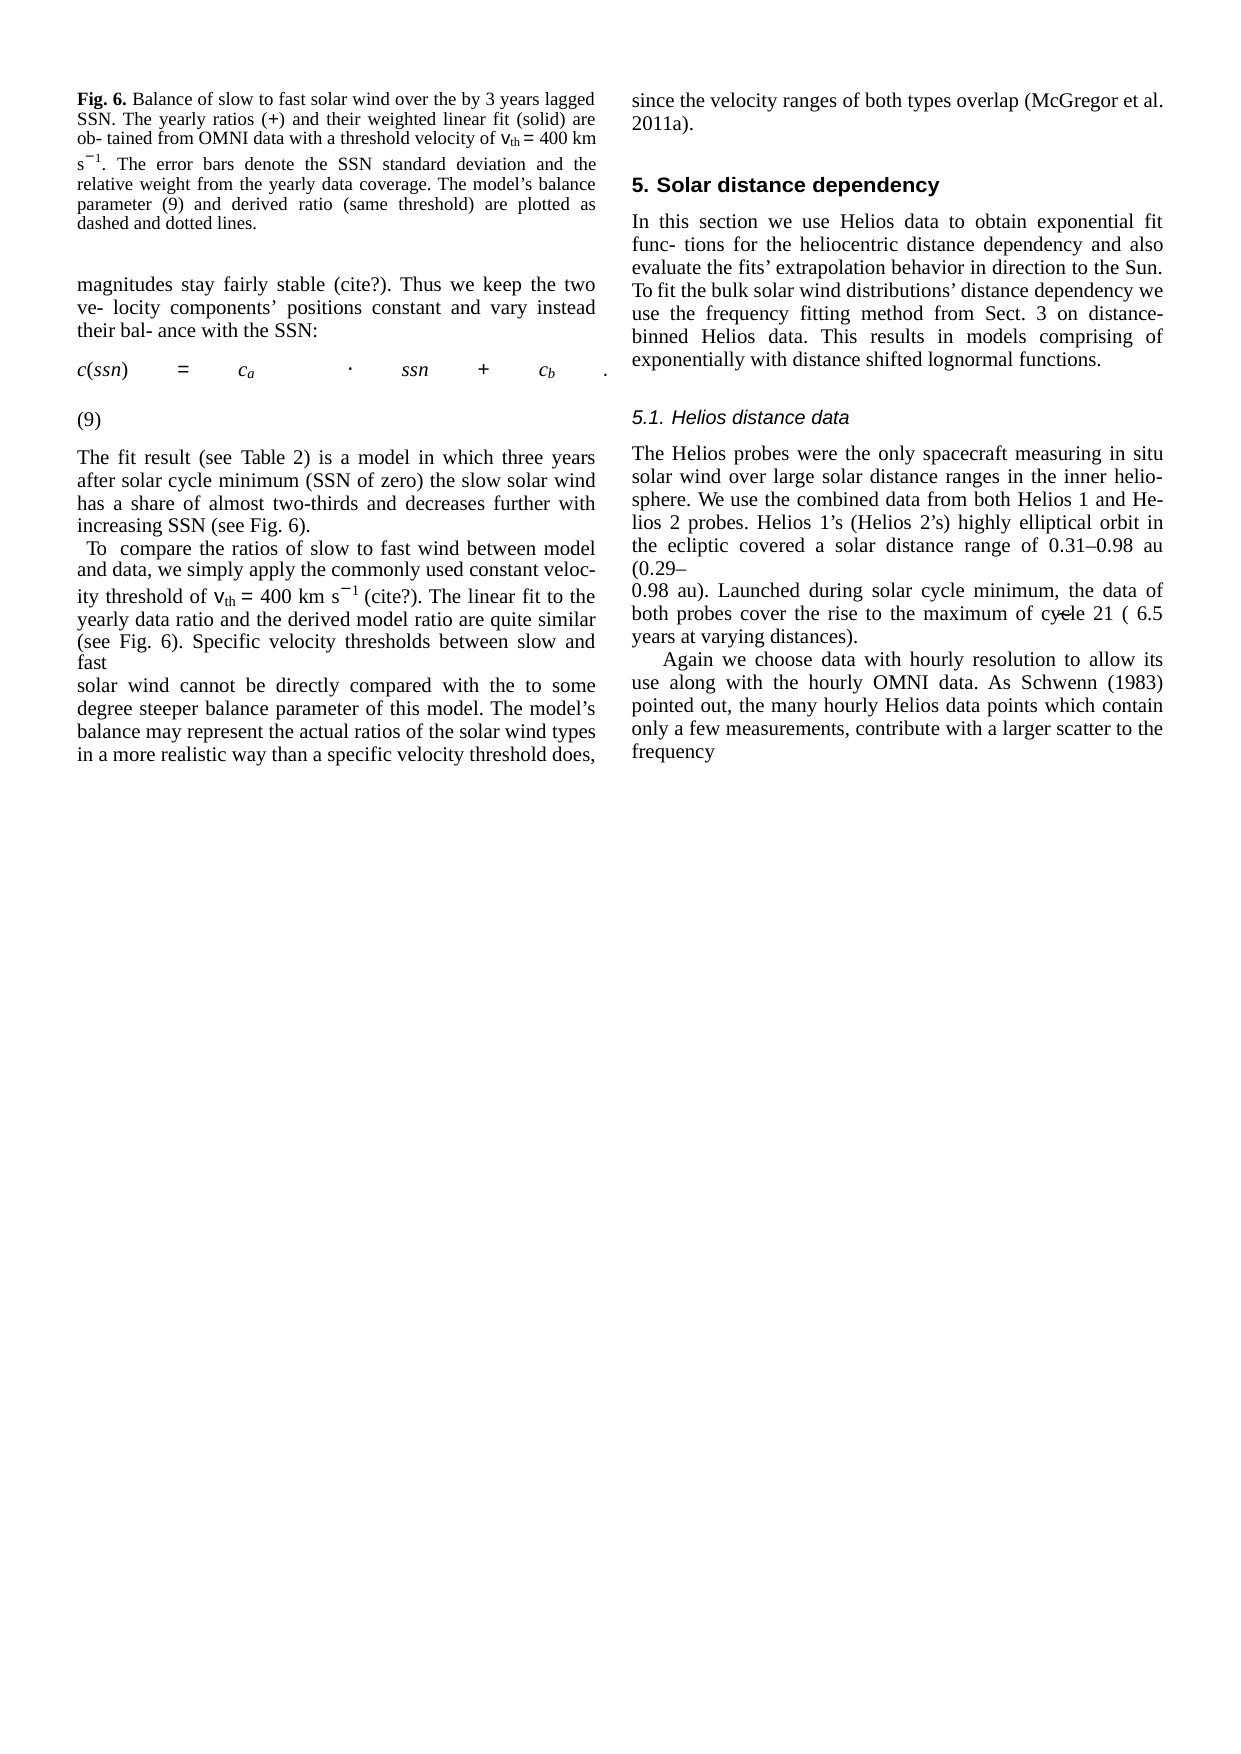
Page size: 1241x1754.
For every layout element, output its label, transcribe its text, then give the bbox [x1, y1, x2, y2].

text Again we choose data with hourly resolution to allow its use along with the hourly OMNI data. As Schwenn (1983) pointed out, the many hourly Helios data points which contain only a few measurements, contribute with a larger scatter to the frequency [631, 648, 1164, 763]
text The fit result (see Table 2) is a model in which three years after solar cycle minimum (SSN of zero) the slow solar wind has a share of almost two-thirds and decreases further with increasing SSN (see Fig. 6). [77, 446, 596, 537]
text since the velocity ranges of both types overlap (McGregor et al. 2011a). [632, 89, 1164, 135]
text solar wind cannot be directly compared with the to some degree steeper balance parameter of this model. The model’s balance may represent the actual ratios of the solar wind types in a more realistic way than a specific velocity threshold does, [77, 674, 596, 766]
text To compare the ratios of slow to fast wind between model and data, we simply apply the commonly used constant veloc- ity threshold of vth = 400 km s−1 (cite?). The linear fit to the yearly data ratio and the derived model ratio are quite similar (see Fig. 6). Specific velocity thresholds between slow and fast [77, 538, 596, 674]
list Helios distance data [632, 406, 1176, 428]
text magnitudes stay fairly stable (cite?). Thus we keep the two ve- locity components’ positions constant and vary instead their bal- ance with the SSN: [77, 273, 596, 342]
text 0.98 au). Launched during solar cycle minimum, the data of both probes cover the rise to the maximum of cycle 21 ( 6.5 years at varying distances). [631, 579, 1164, 648]
text The Helios probes were the only spacecraft measuring in situ solar wind over large solar distance ranges in the inner helio- sphere. We use the combined data from both Helios 1 and He- lios 2 probes. Helios 1’s (Helios 2’s) highly elliptical orbit in the ecliptic covered a solar distance range of 0.31–0.98 au (0.29– [632, 442, 1164, 579]
text In this section we use Helios data to obtain exponential fit func- tions for the heliocentric distance dependency and also evaluate the fits’ extrapolation behavior in direction to the Sun. To fit the bulk solar wind distributions’ distance dependency we use the frequency fitting method from Sect. 3 on distance-binned Helios data. This results in models comprising of exponentially with distance shifted lognormal functions. [632, 210, 1164, 371]
text c(ssn) = ca · ssn + cb . (9) [77, 354, 608, 431]
subtitle Solar distance dependency [632, 173, 1176, 197]
text Fig. 6. Balance of slow to fast solar wind over the by 3 years lagged SSN. The yearly ratios (+) and their weighted linear fit (solid) are ob- tained from OMNI data with a threshold velocity of vth = 400 km s−1. The error bars denote the SSN standard deviation and the relative weight from the yearly data coverage. The model’s balance parameter (9) and derived ratio (same threshold) are plotted as dashed and dotted lines. [77, 89, 596, 234]
